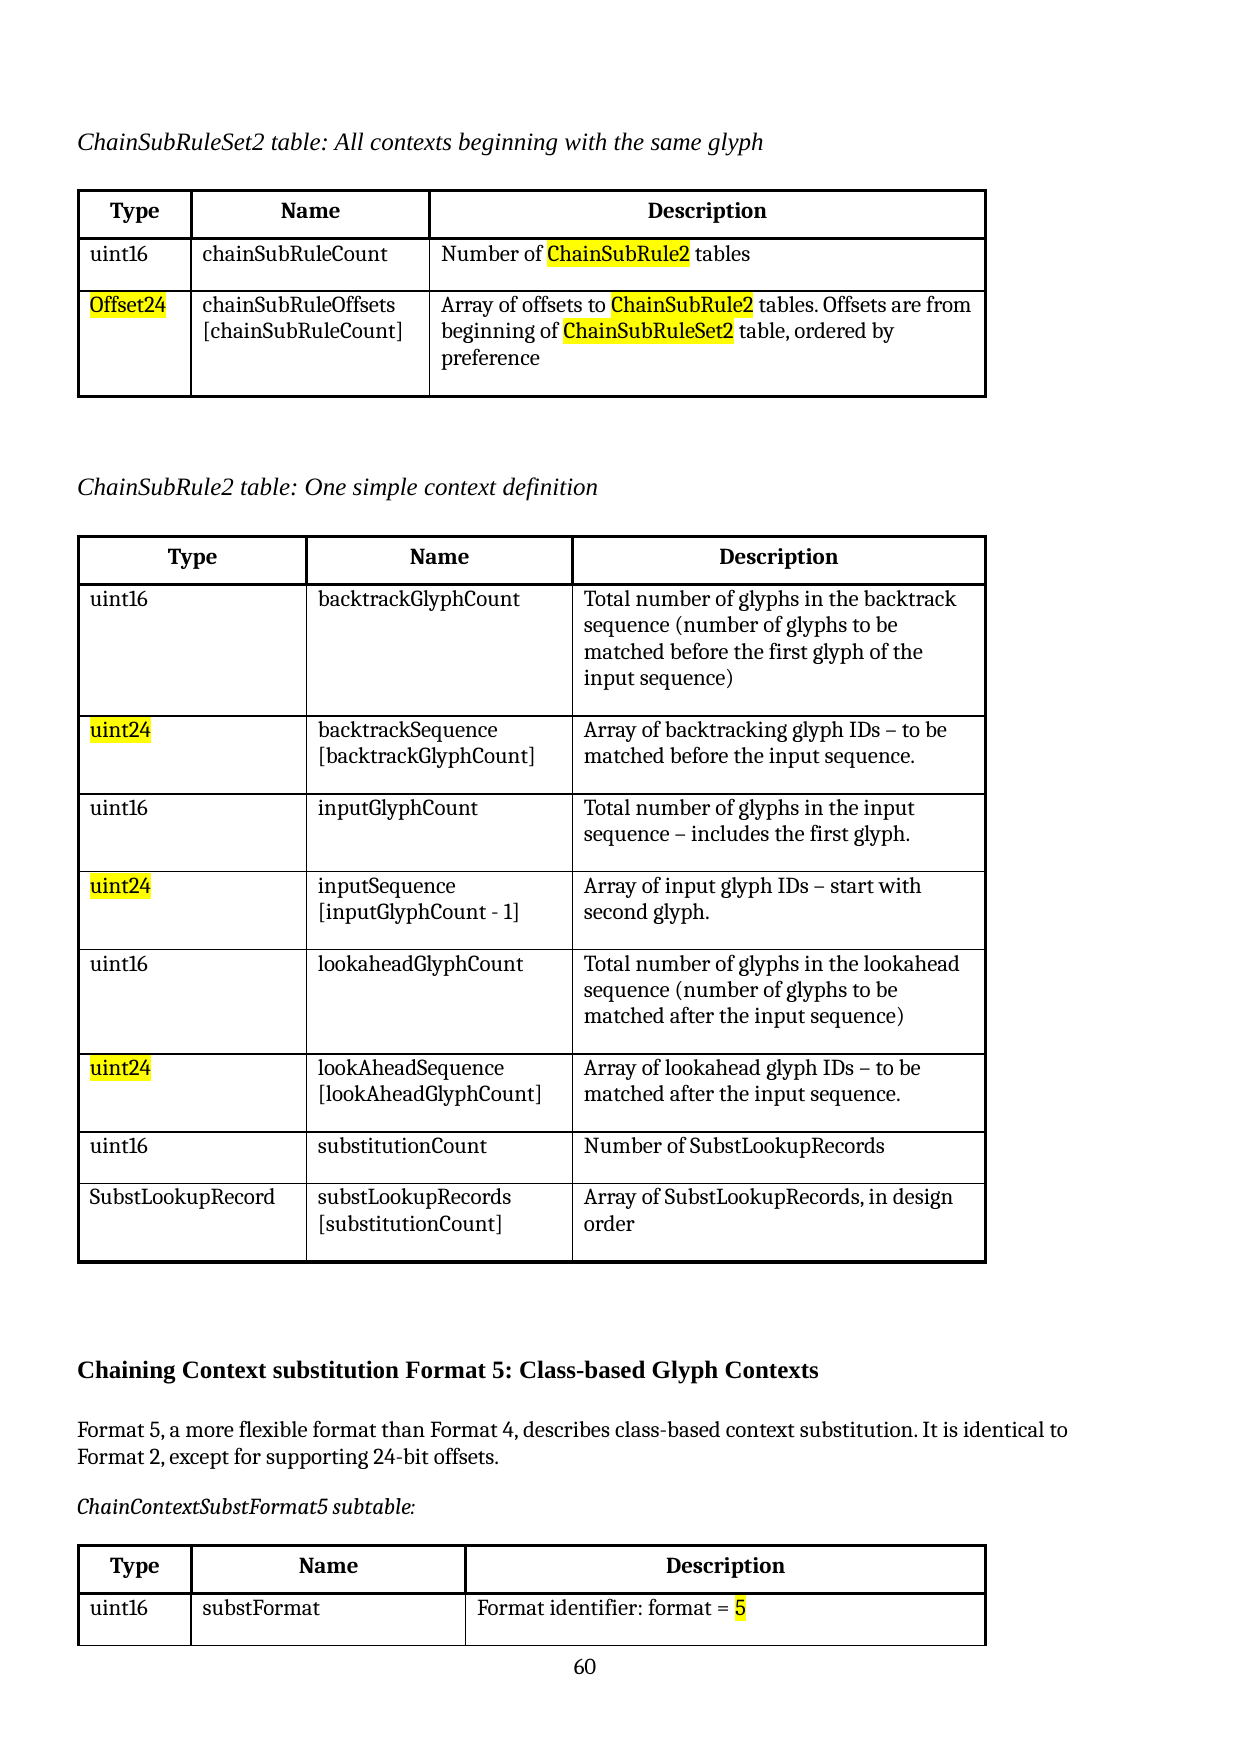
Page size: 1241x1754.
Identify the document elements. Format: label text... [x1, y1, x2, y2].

text ChainSubRuleSet2 table: All contexts beginning with the same glyph [77, 127, 1093, 156]
table_cell Format identifier: format = 5 [466, 1595, 984, 1645]
table_cell uint16 [80, 586, 306, 715]
text Format 5, a more flexible format than Format 4, describes class-based context substitution. It is identical to Format 2, except for supporting 24-bit offsets. [77, 1417, 1093, 1470]
table_cell Array of backtracking glyph IDs – to be matched before the input sequence. [573, 717, 984, 793]
table_cell Total number of glyphs in the backtrack sequence (number of glyphs to be matched before the first glyph of the input sequence) [573, 586, 984, 715]
table_header Type [80, 192, 190, 237]
table_cell Array of SubstLookupRecords, in design order [573, 1184, 984, 1260]
table_header Description [574, 538, 984, 583]
table_cell Total number of glyphs in the input sequence – includes the first glyph. [573, 795, 984, 871]
table_cell chainSubRuleOffsets [chainSubRuleCount] [192, 292, 429, 394]
table_cell substitutionCount [307, 1133, 572, 1182]
text Chaining Context substitution Format 5: Class-based Glyph Contexts [77, 1355, 1093, 1384]
table_header Description [431, 192, 984, 237]
text ChainSubRule2 table: One simple context definition [77, 472, 1093, 501]
table_header Name [193, 1547, 464, 1592]
table_cell Number of SubstLookupRecords [573, 1133, 984, 1182]
table_cell backtrackSequence [backtrackGlyphCount] [307, 717, 572, 793]
table_cell uint16 [80, 240, 190, 290]
table_header Name [193, 192, 428, 237]
table_cell backtrackGlyphCount [307, 586, 572, 715]
table_cell substFormat [192, 1595, 465, 1645]
table_cell uint24 [80, 1055, 306, 1131]
table_header Description [467, 1547, 984, 1592]
table_cell chainSubRuleCount [192, 240, 429, 290]
table_cell uint16 [80, 795, 306, 871]
table_cell inputGlyphCount [307, 795, 572, 871]
table_header Name [308, 538, 571, 583]
table_header Type [80, 1547, 190, 1592]
table_cell uint24 [80, 872, 306, 949]
table_cell uint16 [80, 950, 306, 1053]
table_cell substLookupRecords [substitutionCount] [307, 1184, 572, 1260]
table_cell inputSequence [inputGlyphCount - 1] [307, 872, 572, 949]
table_header Type [80, 538, 305, 583]
text ChainContextSubstFormat5 subtable: [77, 1493, 1093, 1520]
table_cell uint16 [80, 1133, 306, 1182]
table_cell Offset24 [80, 292, 190, 394]
table_cell uint24 [80, 717, 306, 793]
table_cell SubstLookupRecord [80, 1184, 306, 1260]
table_cell lookAheadSequence [lookAheadGlyphCount] [307, 1055, 572, 1131]
table_cell Total number of glyphs in the lookahead sequence (number of glyphs to be matched after the input sequence) [573, 950, 984, 1053]
table_cell uint16 [80, 1595, 190, 1645]
table_cell Array of input glyph IDs – start with second glyph. [573, 872, 984, 949]
table_cell lookaheadGlyphCount [307, 950, 572, 1053]
table_cell Array of offsets to ChainSubRule2 tables. Offsets are from beginning of ChainSubRuleSet2 table, ordered by preference [430, 292, 984, 394]
table_cell Array of lookahead glyph IDs – to be matched after the input sequence. [573, 1055, 984, 1131]
table_cell Number of ChainSubRule2 tables [430, 240, 984, 290]
